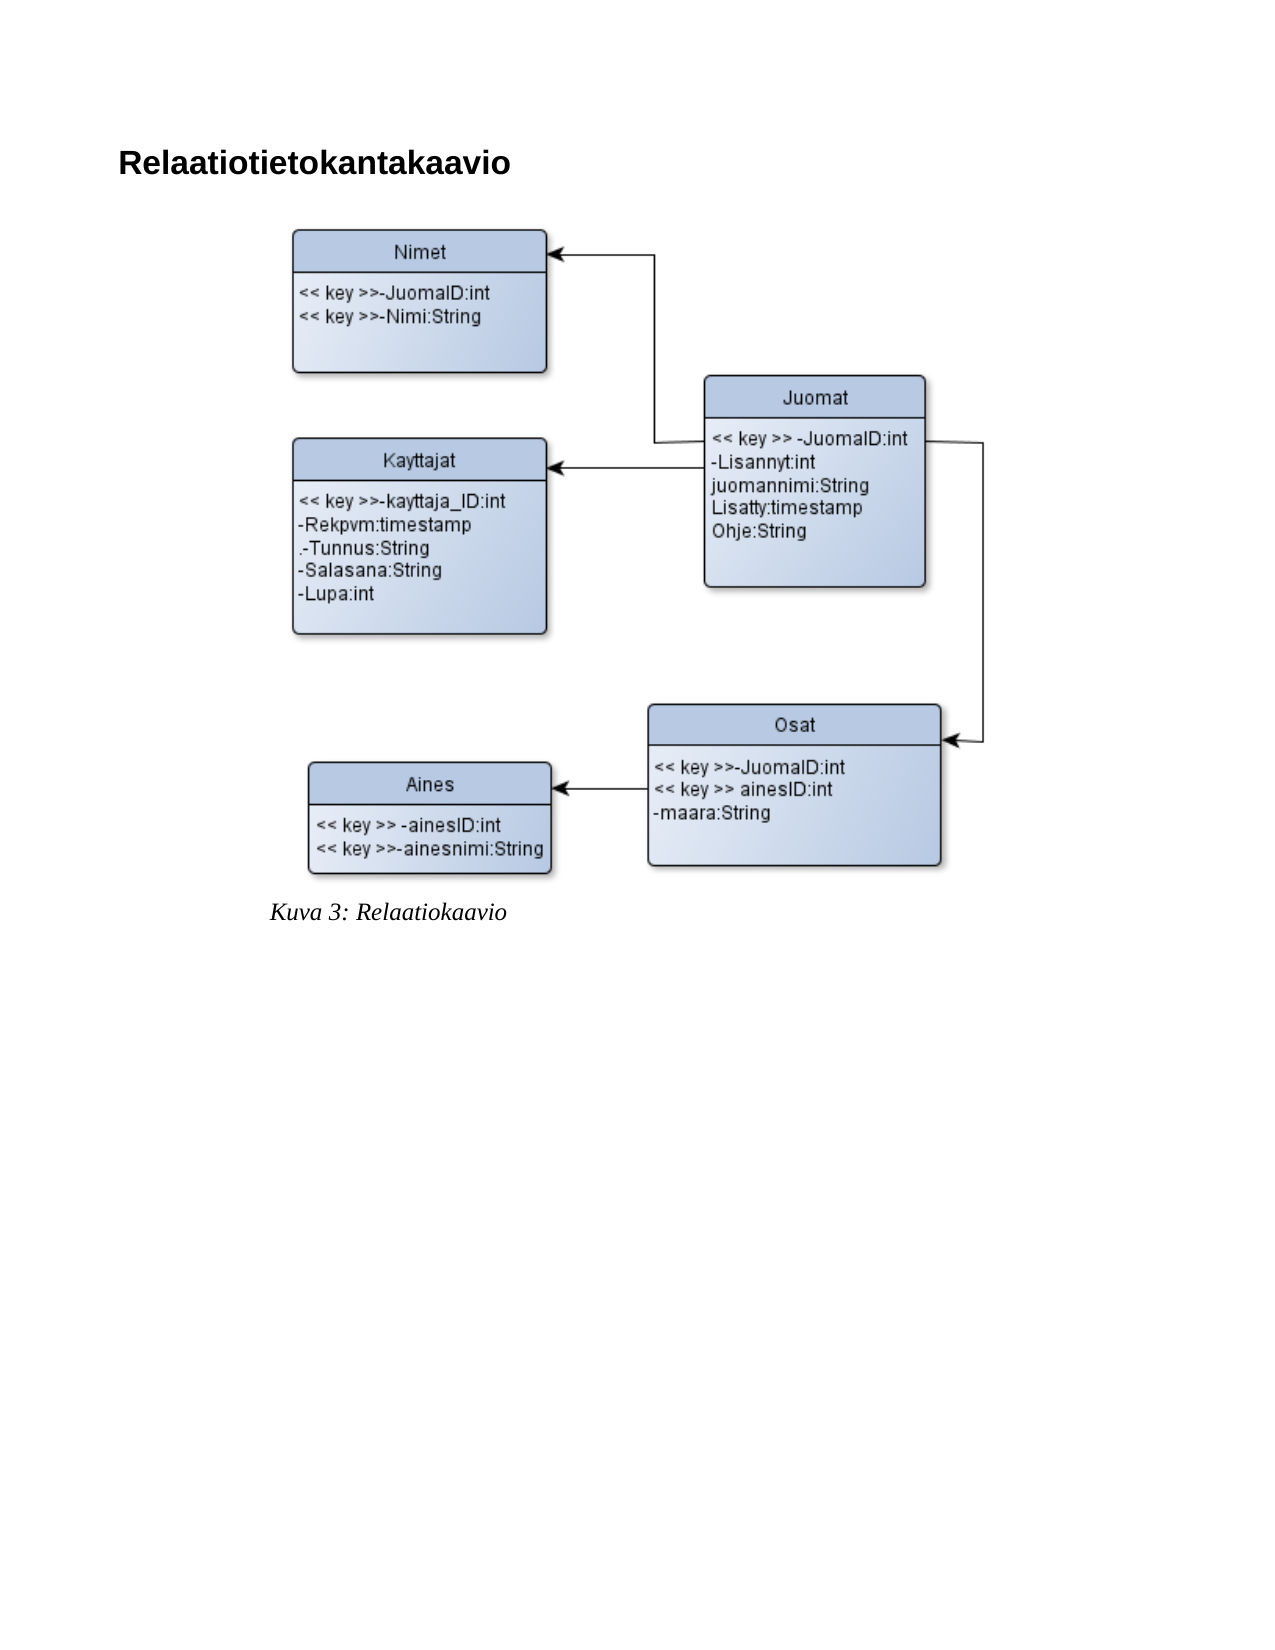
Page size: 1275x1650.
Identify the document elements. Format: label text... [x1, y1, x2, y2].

subtitle Relaatiotietokantakaavio [118, 143, 1157, 182]
picture [269, 206, 1006, 898]
text Kuva 3: Relaatiokaavio [269, 898, 1006, 926]
